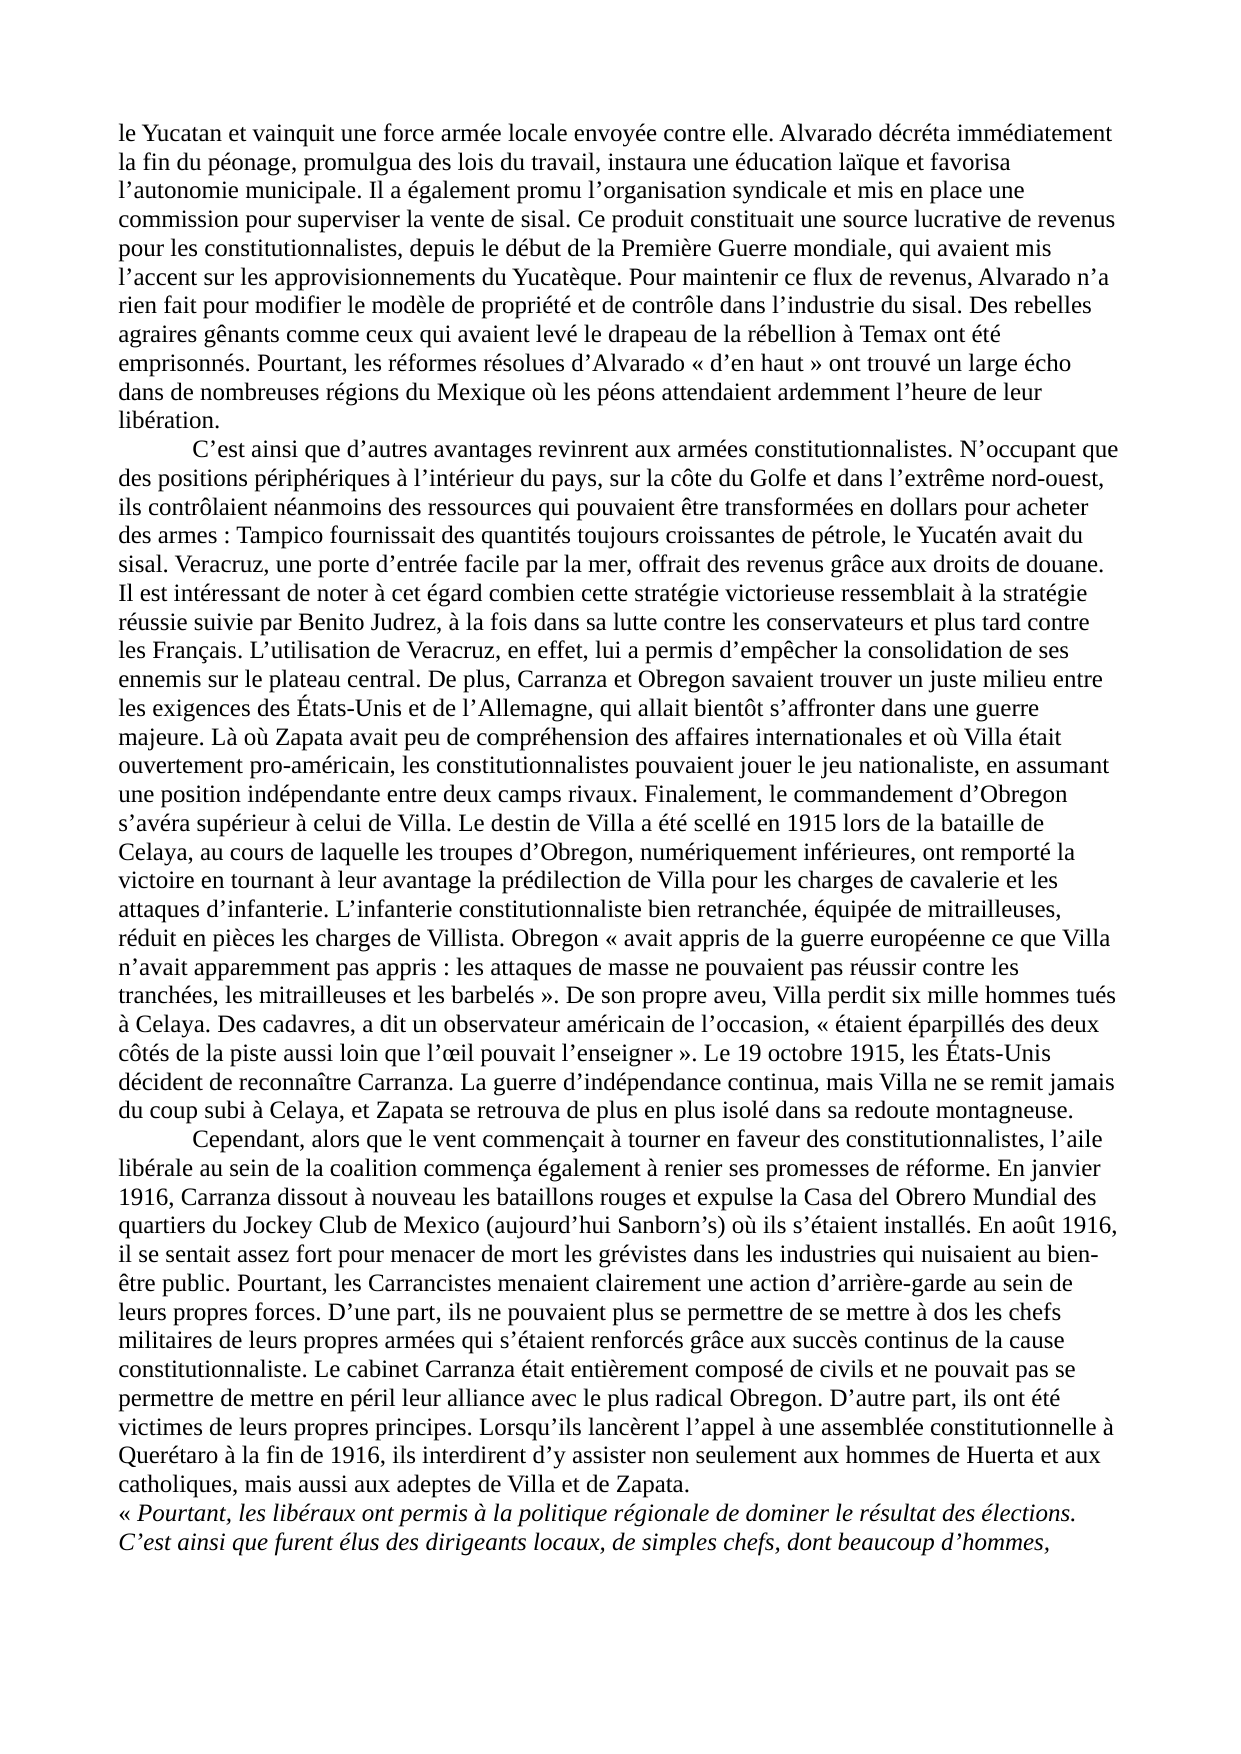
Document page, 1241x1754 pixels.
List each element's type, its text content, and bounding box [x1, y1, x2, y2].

text « Pourtant, les libéraux ont permis à la politique régionale de dominer le résultat des élections. C’est ainsi que furent élus des dirigeants locaux, de simples chefs, dont beaucoup d’hommes, [118, 1498, 1122, 1556]
text C’est ainsi que d’autres avantages revinrent aux armées constitutionnalistes. N’occupant que des positions périphériques à l’intérieur du pays, sur la côte du Golfe et dans l’extrême nord-ouest, ils contrôlaient néanmoins des ressources qui pouvaient être transformées en dollars pour acheter des armes : Tampico fournissait des quantités toujours croissantes de pétrole, le Yucatén avait du sisal. Veracruz, une porte d’entrée facile par la mer, offrait des revenus grâce aux droits de douane. Il est intéressant de noter à cet égard combien cette stratégie victorieuse ressemblait à la stratégie réussie suivie par Benito Judrez, à la fois dans sa lutte contre les conservateurs et plus tard contre les Français. L’utilisation de Veracruz, en effet, lui a permis d’empêcher la consolidation de ses ennemis sur le plateau central. De plus, Carranza et Obregon savaient trouver un juste milieu entre les exigences des États-Unis et de l’Allemagne, qui allait bientôt s’affronter dans une guerre majeure. Là où Zapata avait peu de compréhension des affaires internationales et où Villa était ouvertement pro-américain, les constitutionnalistes pouvaient jouer le jeu nationaliste, en assumant une position indépendante entre deux camps rivaux. Finalement, le commandement d’Obregon s’avéra supérieur à celui de Villa. Le destin de Villa a été scellé en 1915 lors de la bataille de Celaya, au cours de laquelle les troupes d’Obregon, numériquement inférieures, ont remporté la victoire en tournant à leur avantage la prédilection de Villa pour les charges de cavalerie et les attaques d’infanterie. L’infanterie constitutionnaliste bien retranchée, équipée de mitrailleuses, réduit en pièces les charges de Villista. Obregon « avait appris de la guerre européenne ce que Villa n’avait apparemment pas appris : les attaques de masse ne pouvaient pas réussir contre les tranchées, les mitrailleuses et les barbelés ». De son propre aveu, Villa perdit six mille hommes tués à Celaya. Des cadavres, a dit un observateur américain de l’occasion, « étaient éparpillés des deux côtés de la piste aussi loin que l’œil pouvait l’enseigner ». Le 19 octobre 1915, les États-Unis décident de reconnaître Carranza. La guerre d’indépendance continua, mais Villa ne se remit jamais du coup subi à Celaya, et Zapata se retrouva de plus en plus isolé dans sa redoute montagneuse. [118, 434, 1122, 1124]
text Cependant, alors que le vent commençait à tourner en faveur des constitutionnalistes, l’aile libérale au sein de la coalition commença également à renier ses promesses de réforme. En janvier 1916, Carranza dissout à nouveau les bataillons rouges et expulse la Casa del Obrero Mundial des quartiers du Jockey Club de Mexico (aujourd’hui Sanborn’s) où ils s’étaient installés. En août 1916, il se sentait assez fort pour menacer de mort les grévistes dans les industries qui nuisaient au bien-être public. Pourtant, les Carrancistes menaient clairement une action d’arrière-garde au sein de leurs propres forces. D’une part, ils ne pouvaient plus se permettre de se mettre à dos les chefs militaires de leurs propres armées qui s’étaient renforcés grâce aux succès continus de la cause constitutionnaliste. Le cabinet Carranza était entièrement composé de civils et ne pouvait pas se permettre de mettre en péril leur alliance avec le plus radical Obregon. D’autre part, ils ont été victimes de leurs propres principes. Lorsqu’ils lancèrent l’appel à une assemblée constitutionnelle à Querétaro à la fin de 1916, ils interdirent d’y assister non seulement aux hommes de Huerta et aux catholiques, mais aussi aux adeptes de Villa et de Zapata. [118, 1124, 1122, 1498]
text le Yucatan et vainquit une force armée locale envoyée contre elle. Alvarado décréta immédiatement la fin du péonage, promulgua des lois du travail, instaura une éducation laïque et favorisa l’autonomie municipale. Il a également promu l’organisation syndicale et mis en place une commission pour superviser la vente de sisal. Ce produit constituait une source lucrative de revenus pour les constitutionnalistes, depuis le début de la Première Guerre mondiale, qui avaient mis l’accent sur les approvisionnements du Yucatèque. Pour maintenir ce flux de revenus, Alvarado n’a rien fait pour modifier le modèle de propriété et de contrôle dans l’industrie du sisal. Des rebelles agraires gênants comme ceux qui avaient levé le drapeau de la rébellion à Temax ont été emprisonnés. Pourtant, les réformes résolues d’Alvarado « d’en haut » ont trouvé un large écho dans de nombreuses régions du Mexique où les péons attendaient ardemment l’heure de leur libération. [118, 118, 1122, 434]
